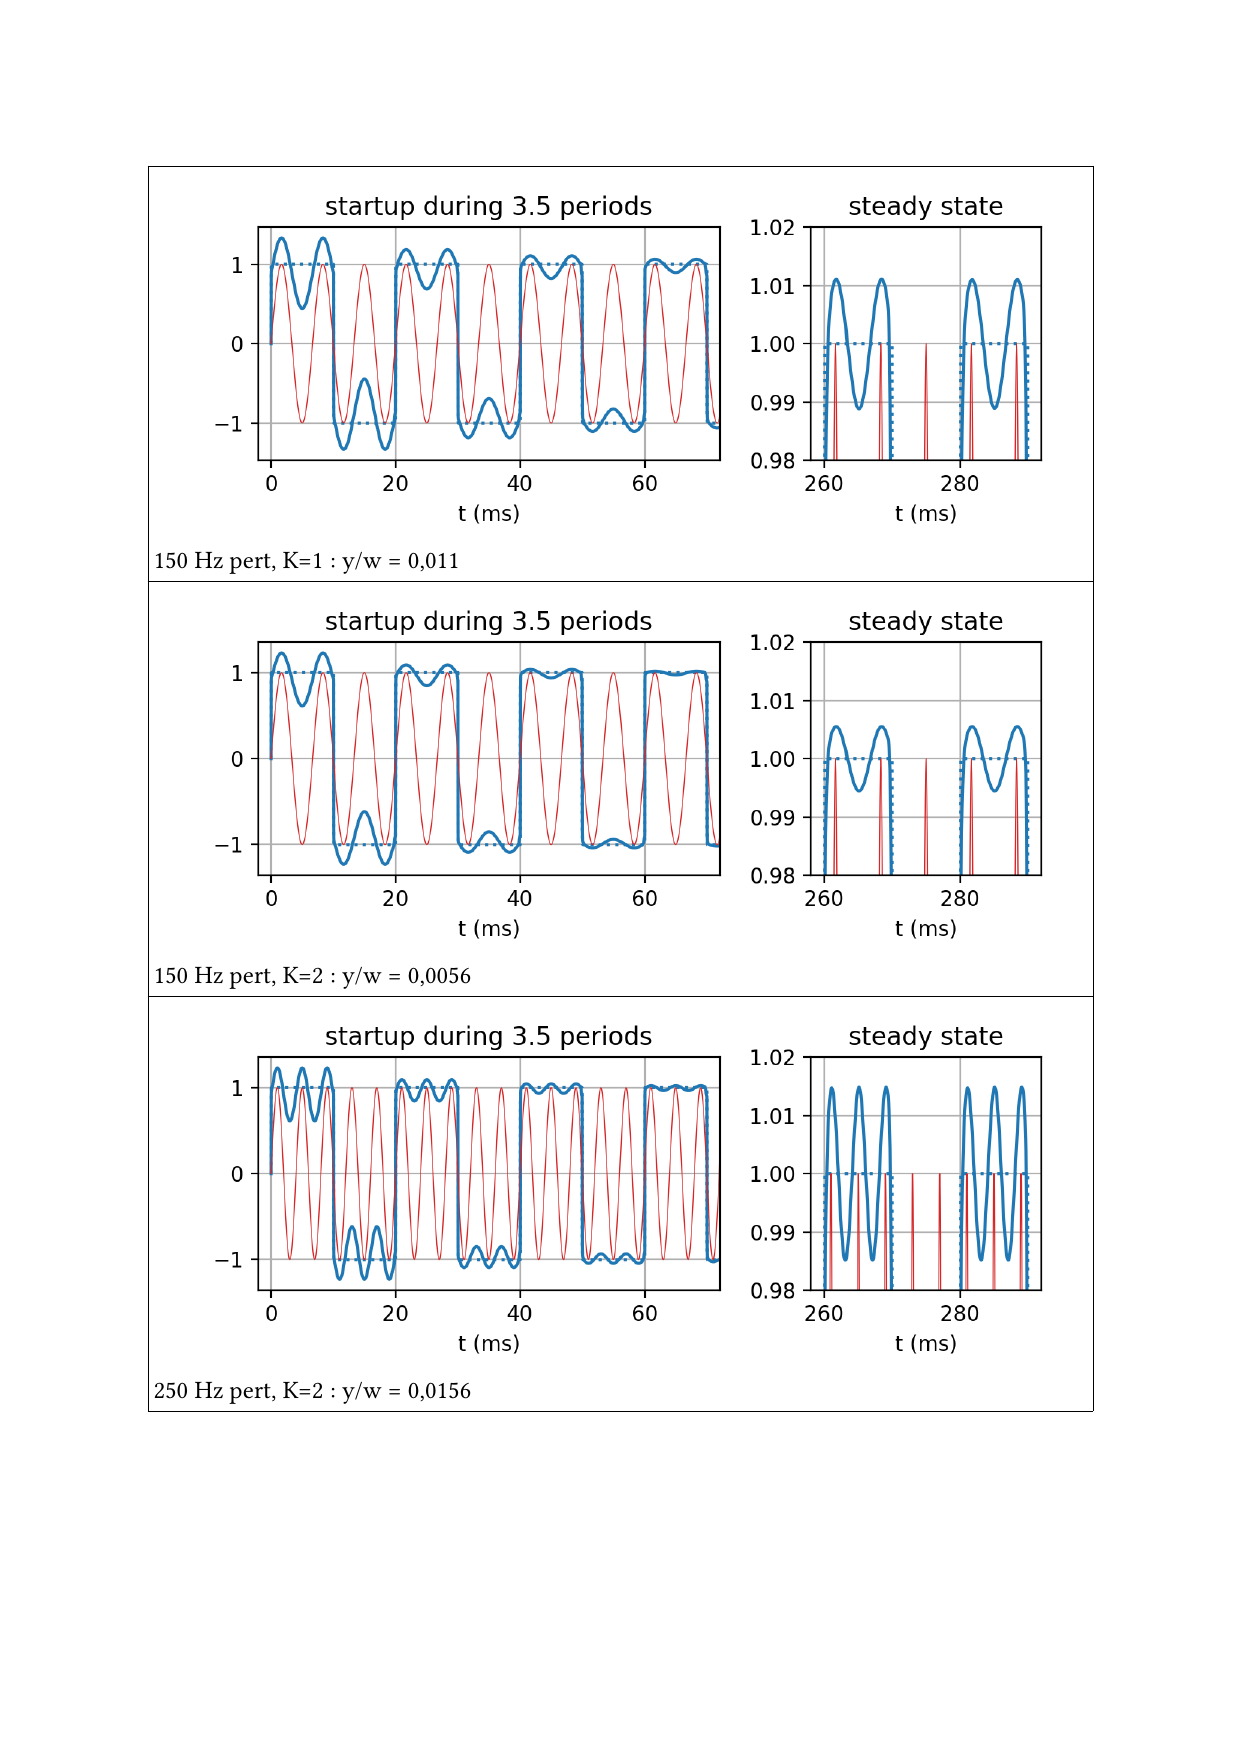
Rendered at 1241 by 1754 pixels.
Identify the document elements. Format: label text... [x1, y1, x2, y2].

table_cell 150 Hz pert, K=2 : y/w = 0,0056 [149, 582, 1093, 996]
table_header 150 Hz pert, K=1 : y/w = 0,011 [149, 167, 1093, 581]
picture [170, 586, 1071, 962]
table_cell 250 Hz pert, K=2 : y/w = 0,0156 [149, 997, 1093, 1411]
picture [170, 1001, 1071, 1377]
picture [170, 171, 1071, 547]
